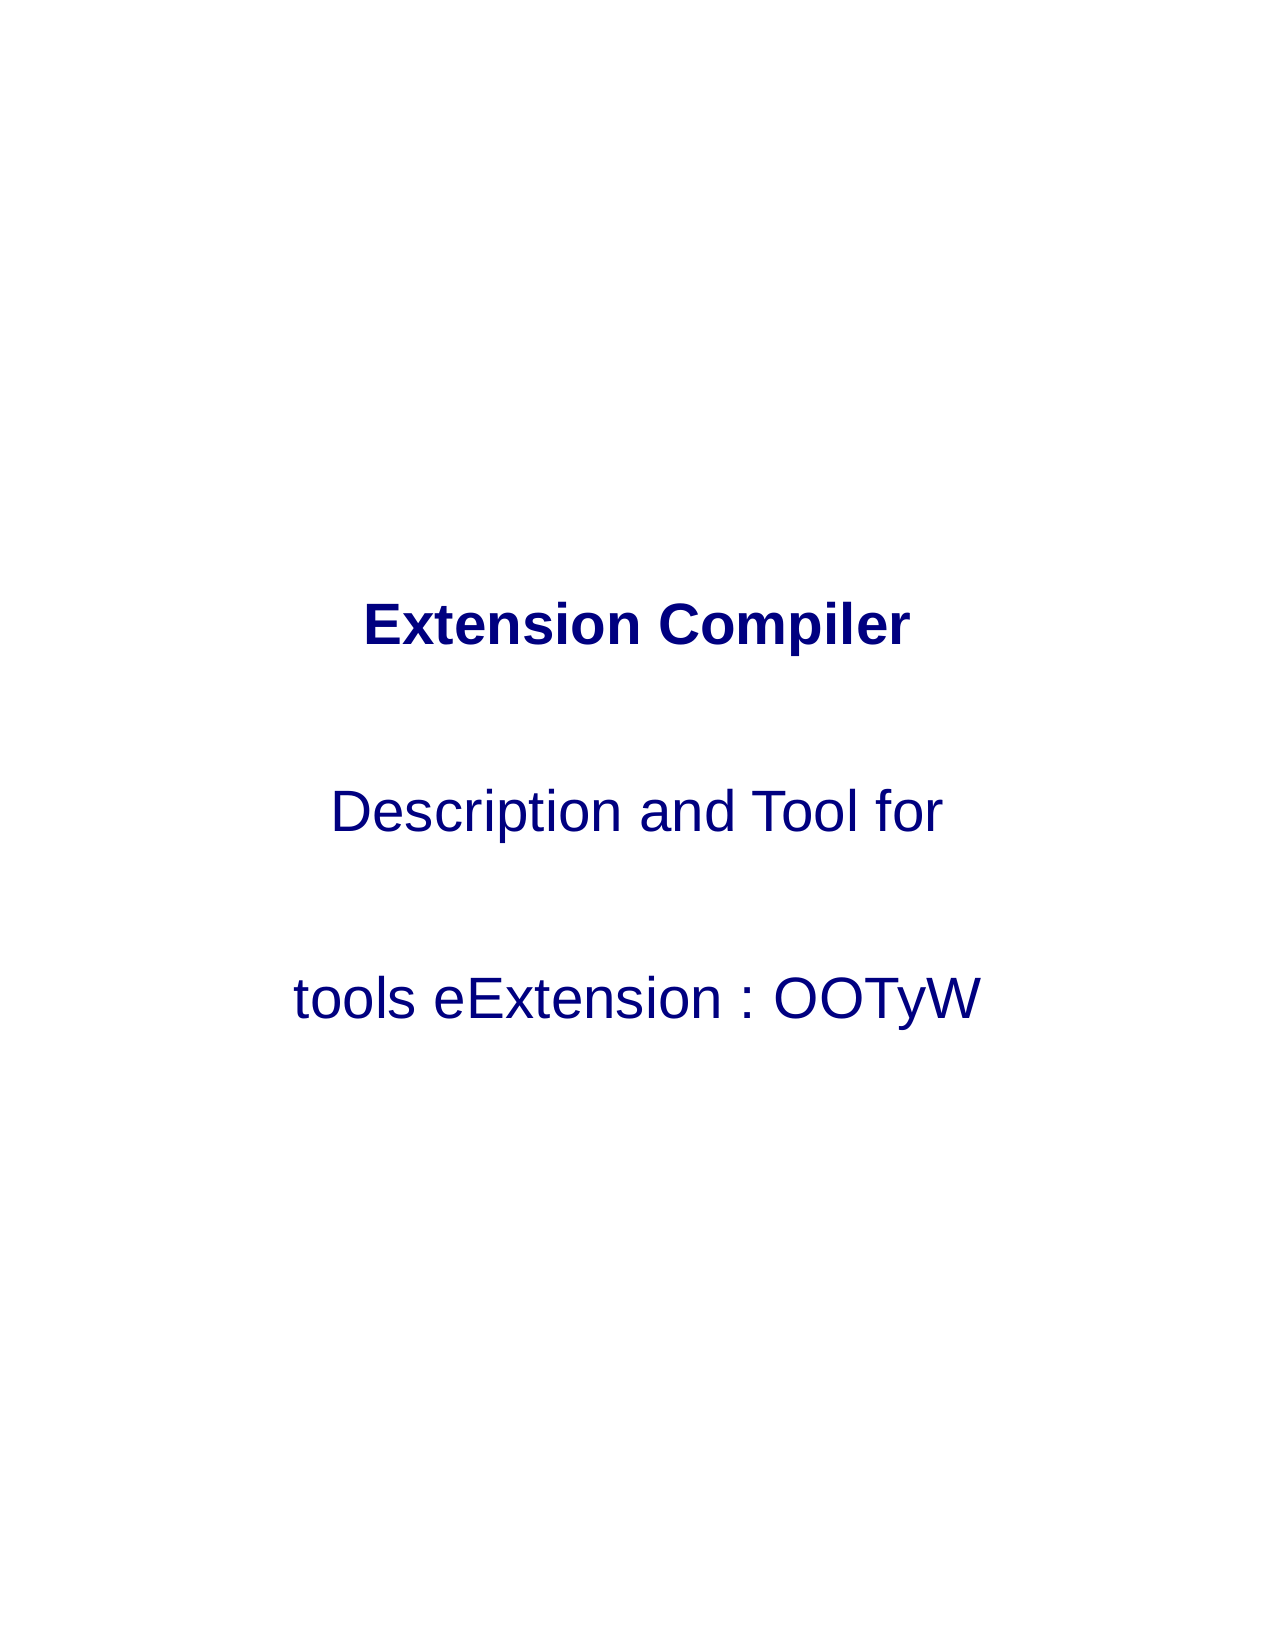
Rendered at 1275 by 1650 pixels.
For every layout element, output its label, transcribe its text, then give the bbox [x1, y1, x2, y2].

text tools eExtension : OOTyW [153, 965, 1121, 1031]
text Description and Tool for [153, 778, 1121, 844]
text Extension Compiler [153, 592, 1121, 657]
